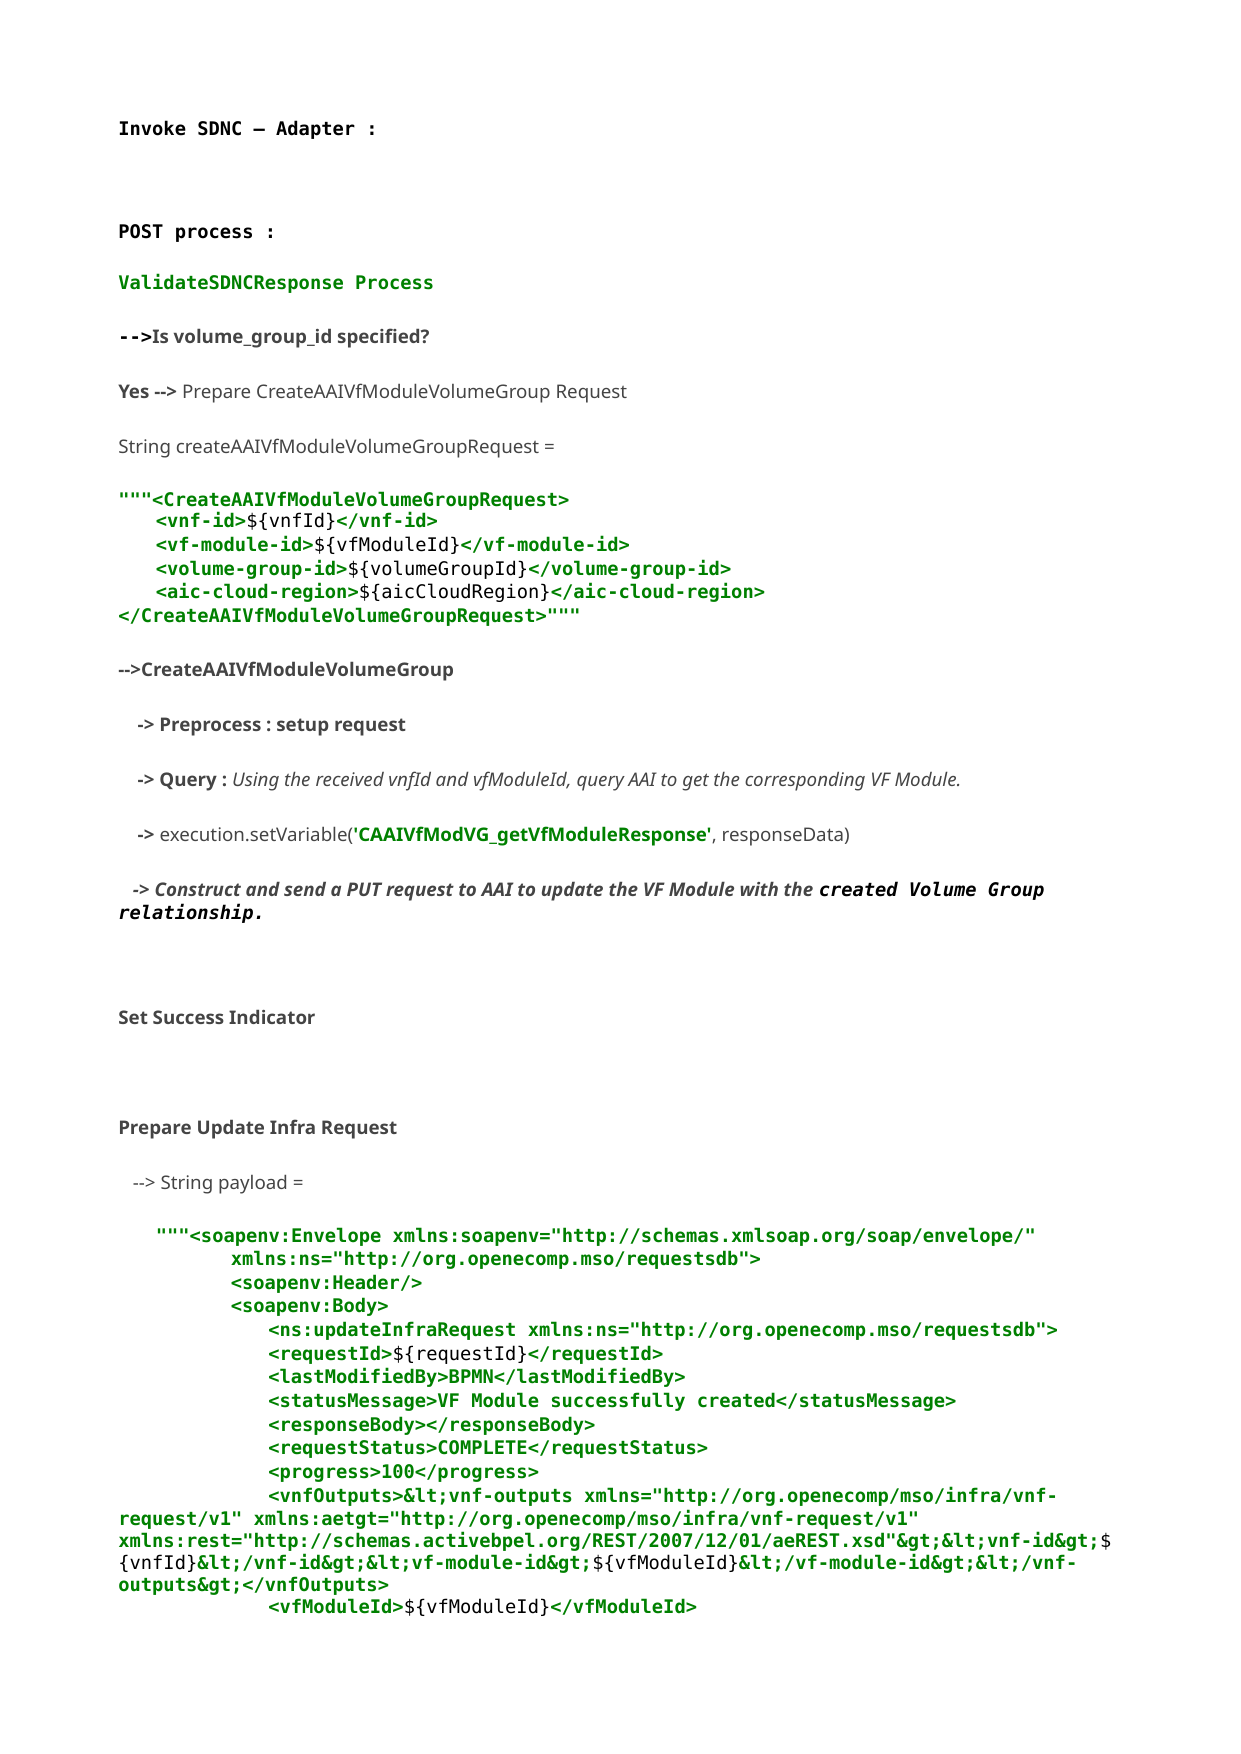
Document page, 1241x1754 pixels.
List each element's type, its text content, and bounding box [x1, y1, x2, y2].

text -> Query : Using the received vnfId and vfModuleId, query AAI to get the corresponding VF Module. [118, 766, 1122, 792]
text <ns:updateInfraRequest xmlns:ns="http://org.openecomp.mso/requestsdb"> [118, 1319, 1122, 1343]
text --> String payload = [118, 1169, 1122, 1195]
text xmlns:ns="http://org.openecomp.mso/requestsdb"> [118, 1248, 1122, 1272]
text Yes --> Prepare CreateAAIVfModuleVolumeGroup Request [118, 378, 1122, 404]
text Invoke SDNC – Adapter : [118, 118, 1122, 140]
text -> Preprocess : setup request [118, 711, 1122, 737]
text <vf-module-id>${vfModuleId}</vf-module-id> [118, 534, 1122, 558]
text -> execution.setVariable('CAAIVfModVG_getVfModuleResponse', responseData) [118, 821, 1122, 847]
text <requestStatus>COMPLETE</requestStatus> [118, 1437, 1122, 1461]
text String createAAIVfModuleVolumeGroupRequest = [118, 433, 1122, 459]
text -->CreateAAIVfModuleVolumeGroup [118, 656, 1122, 682]
text <vfModuleId>${vfModuleId}</vfModuleId> [118, 1596, 1122, 1619]
text """<CreateAAIVfModuleVolumeGroupRequest> [118, 488, 1122, 510]
text <volume-group-id>${volumeGroupId}</volume-group-id> [118, 558, 1122, 581]
text -->Is volume_group_id specified? [118, 323, 1122, 349]
text Set Success Indicator [118, 1004, 1122, 1030]
text <vnf-id>${vnfId}</vnf-id> [118, 510, 1122, 534]
text </CreateAAIVfModuleVolumeGroupRequest>""" [118, 605, 1122, 627]
text Prepare Update Infra Request [118, 1114, 1122, 1140]
text <statusMessage>VF Module successfully created</statusMessage> [118, 1390, 1122, 1414]
text <aic-cloud-region>${aicCloudRegion}</aic-cloud-region> [118, 581, 1122, 605]
text <soapenv:Body> [118, 1296, 1122, 1319]
text <vnfOutputs>&lt;vnf-outputs xmlns="http://org.openecomp/mso/infra/vnf-request/v1" xmlns:aetgt="http://org.openecomp/mso/infra/vnf-request/v1" xmlns:rest="http://schemas.activebpel.org/REST/2007/12/01/aeREST.xsd"&gt;&lt;vnf-id&gt;${vnfId}&lt;/vnf-id&gt;&lt;vf-module-id&gt;${vfModuleId}&lt;/vf-module-id&gt;&lt;/vnf-outputs&gt;</vnfOutputs> [118, 1485, 1122, 1596]
text <progress>100</progress> [118, 1461, 1122, 1485]
text """<soapenv:Envelope xmlns:soapenv="http://schemas.xmlsoap.org/soap/envelope/" [118, 1224, 1122, 1248]
text <lastModifiedBy>BPMN</lastModifiedBy> [118, 1366, 1122, 1390]
text <requestId>${requestId}</requestId> [118, 1343, 1122, 1366]
text POST process : [118, 221, 1122, 243]
text <responseBody></responseBody> [118, 1414, 1122, 1437]
text ValidateSDNCResponse Process [118, 272, 1122, 294]
text <soapenv:Header/> [118, 1272, 1122, 1296]
text -> Construct and send a PUT request to AAI to update the VF Module with the created Volume Group relationship. [118, 876, 1122, 924]
